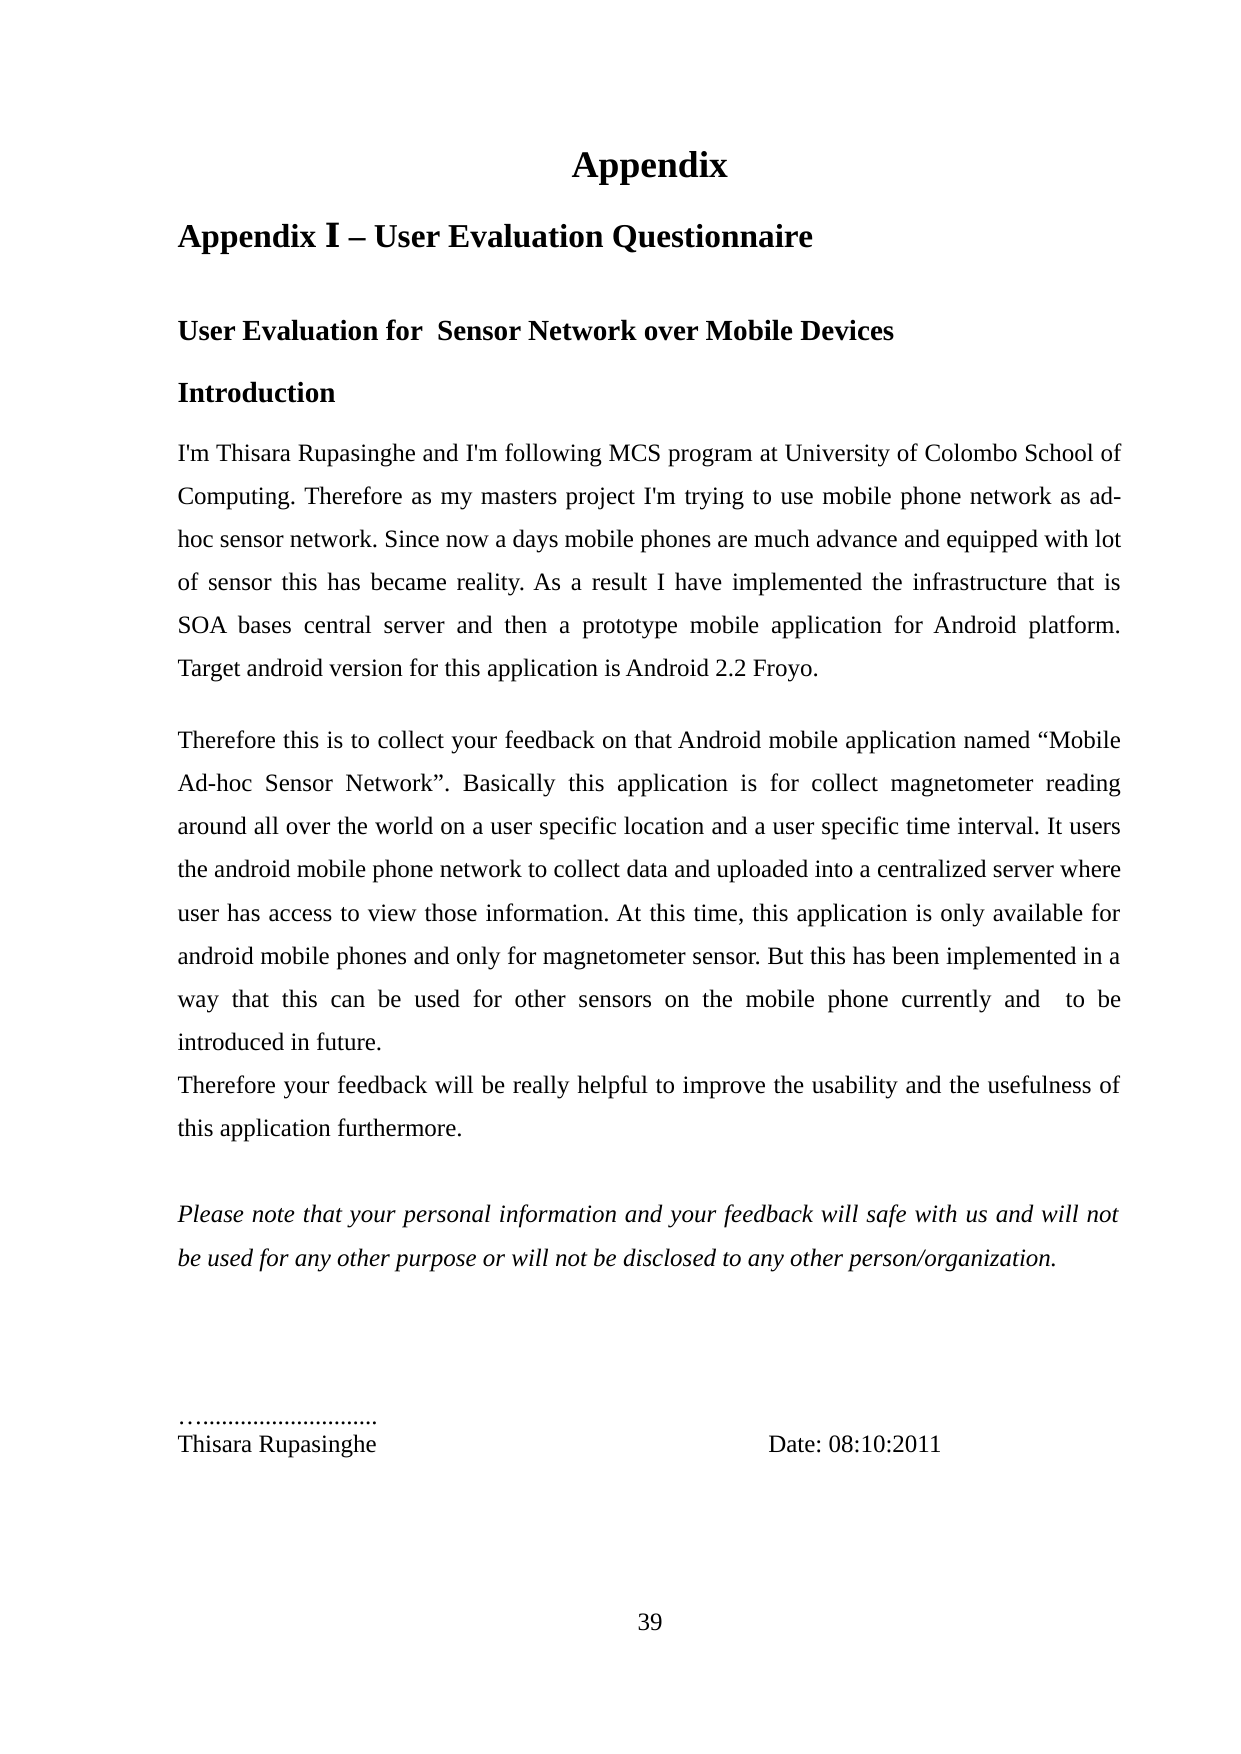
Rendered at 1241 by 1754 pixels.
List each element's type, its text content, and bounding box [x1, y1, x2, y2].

text Thisara Rupasinghe Date: 08:10:2011 [177, 1429, 1122, 1458]
text Therefore your feedback will be really helpful to improve the usability and the usefulness of this application furthermore. [177, 1070, 1122, 1142]
text Introduction [177, 375, 1122, 409]
text I'm Thisara Rupasinghe and I'm following MCS program at University of Colombo School of Computing. Therefore as my masters project I'm trying to use mobile phone network as ad-hoc sensor network. Since now a days mobile phones are much advance and equipped with lot of sensor this has became reality. As a result I have implemented the infrastructure that is SOA bases central server and then a prototype mobile application for Android platform. Target android version for this application is Android 2.2 Froyo. [177, 438, 1122, 682]
text User Evaluation for Sensor Network over Mobile Devices [177, 313, 1122, 347]
text Therefore this is to collect your feedback on that Android mobile application named “Mobile Ad-hoc Sensor Network”. Basically this application is for collect magnetometer reading around all over the world on a user specific location and a user specific time interval. It users the android mobile phone network to collect data and uploaded into a centralized server where user has access to view those information. At this time, this application is only available for android mobile phones and only for magnetometer sensor. But this has been implemented in a way that this can be used for other sensors on the mobile phone currently and to be introduced in future. [177, 725, 1122, 1056]
text Appendix Ⅰ – User Evaluation Questionnaire [177, 216, 1122, 254]
text …............................ [177, 1401, 1122, 1429]
text Please note that your personal information and your feedback will safe with us and will not be used for any other purpose or will not be disclosed to any other person/organization. [177, 1199, 1122, 1271]
subtitle Appendix [177, 143, 1122, 186]
